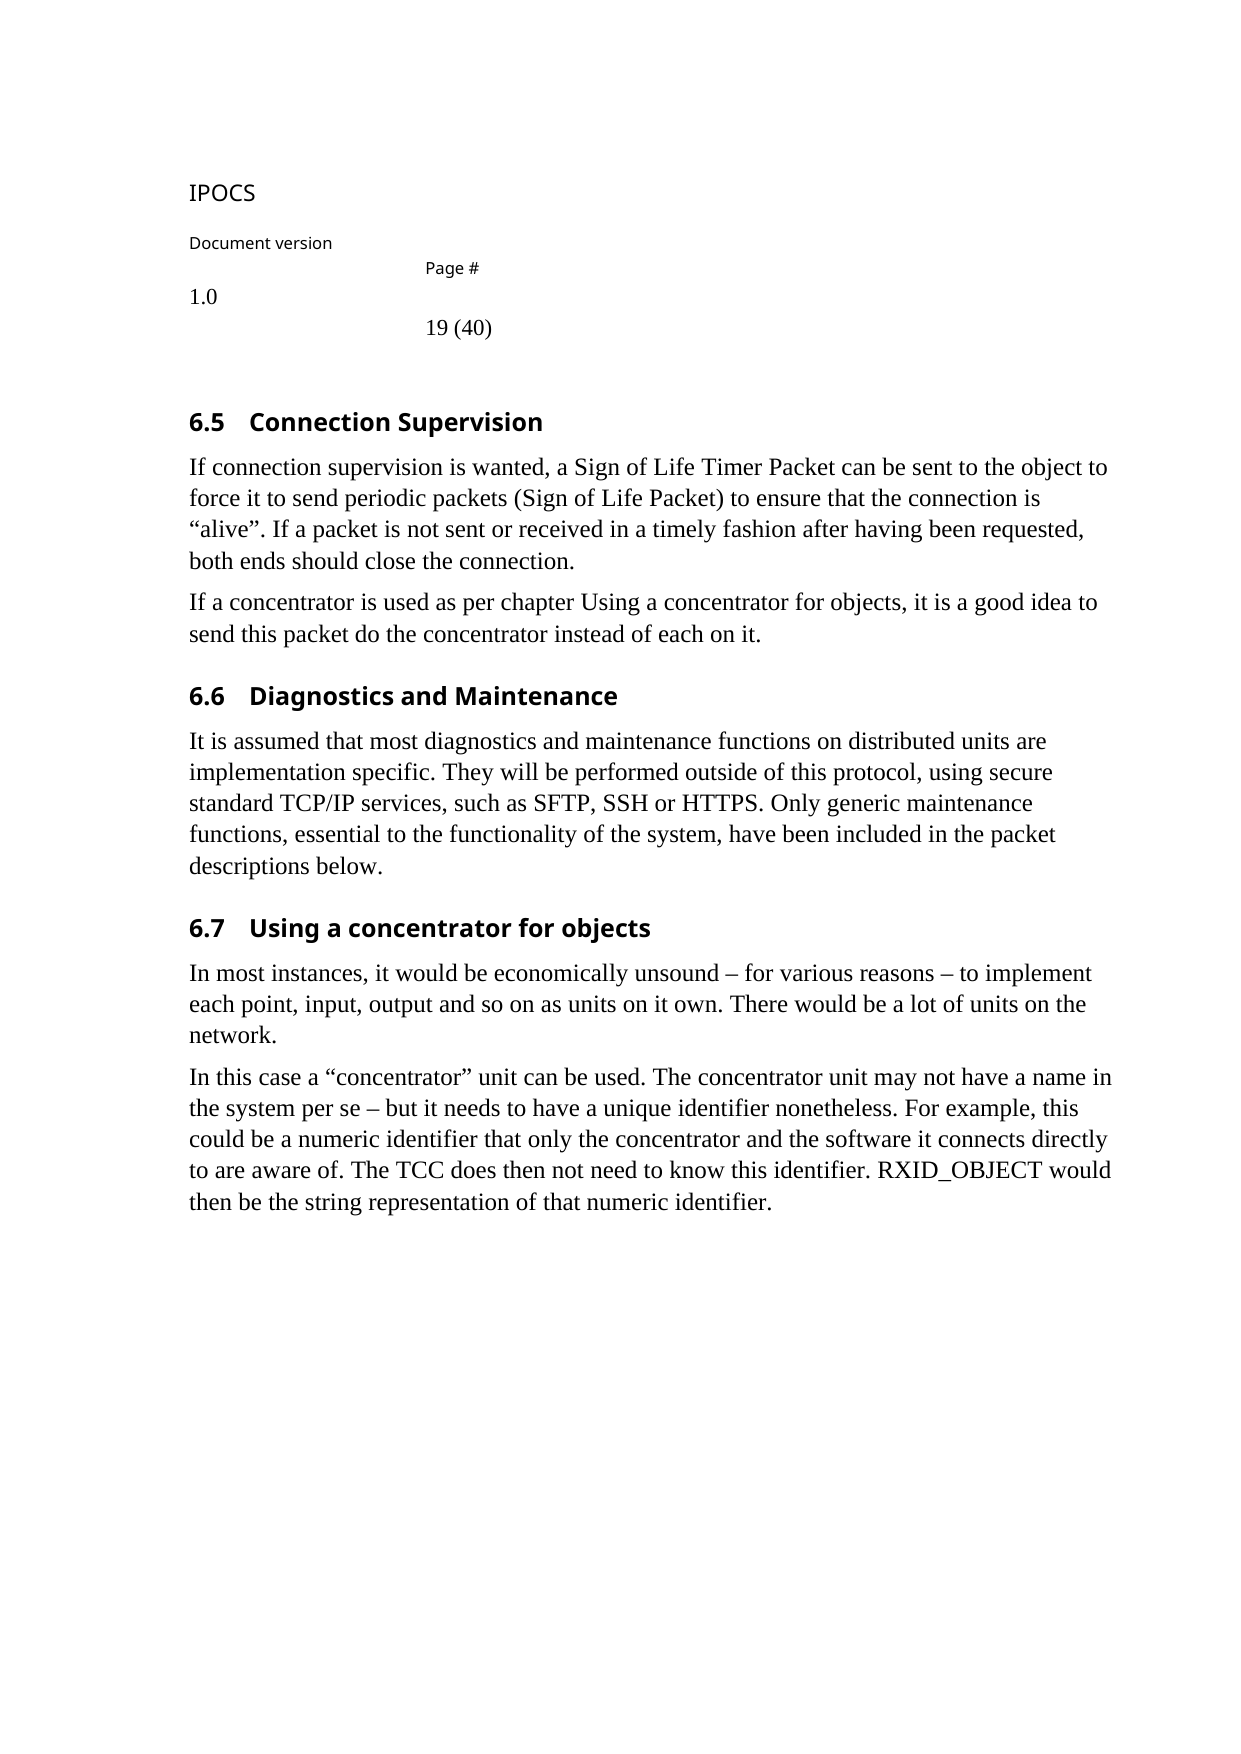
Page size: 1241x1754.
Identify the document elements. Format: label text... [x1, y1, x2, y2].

subtitle Diagnostics and Maintenance [189, 679, 1122, 713]
subtitle Connection Supervision [189, 405, 1122, 439]
text If a concentrator is used as per chapter 6.7, it is a good idea to send this packet do the concentrator instead of each on it. [189, 585, 1122, 647]
subtitle Using a concentrator for objects [189, 911, 1122, 945]
text It is assumed that most diagnostics and maintenance functions on distributed units are implementation specific. They will be performed outside of this protocol, using secure standard TCP/IP services, such as SFTP, SSH or HTTPS. Only generic maintenance functions, essential to the functionality of the system, have been included in the packet descriptions below. [189, 723, 1122, 879]
text In this case a “concentrator” unit can be used. The concentrator unit may not have a name in the system per se – but it needs to have a unique identifier nonetheless. For example, this could be a numeric identifier that only the concentrator and the software it connects directly to are aware of. The TCC does then not need to know this identifier. RXID_OBJECT would then be the string representation of that numeric identifier. [189, 1059, 1122, 1216]
text If connection supervision is wanted, a Sign of Life Timer Packet can be sent to the object to force it to send periodic packets (Sign of Life Packet) to ensure that the connection is “alive”. If a packet is not sent or received in a timely fashion after having been requested, both ends should close the connection. [189, 449, 1122, 574]
text In most instances, it would be economically unsound – for various reasons – to implement each point, input, output and so on as units on it own. There would be a lot of units on the network. [189, 955, 1122, 1049]
